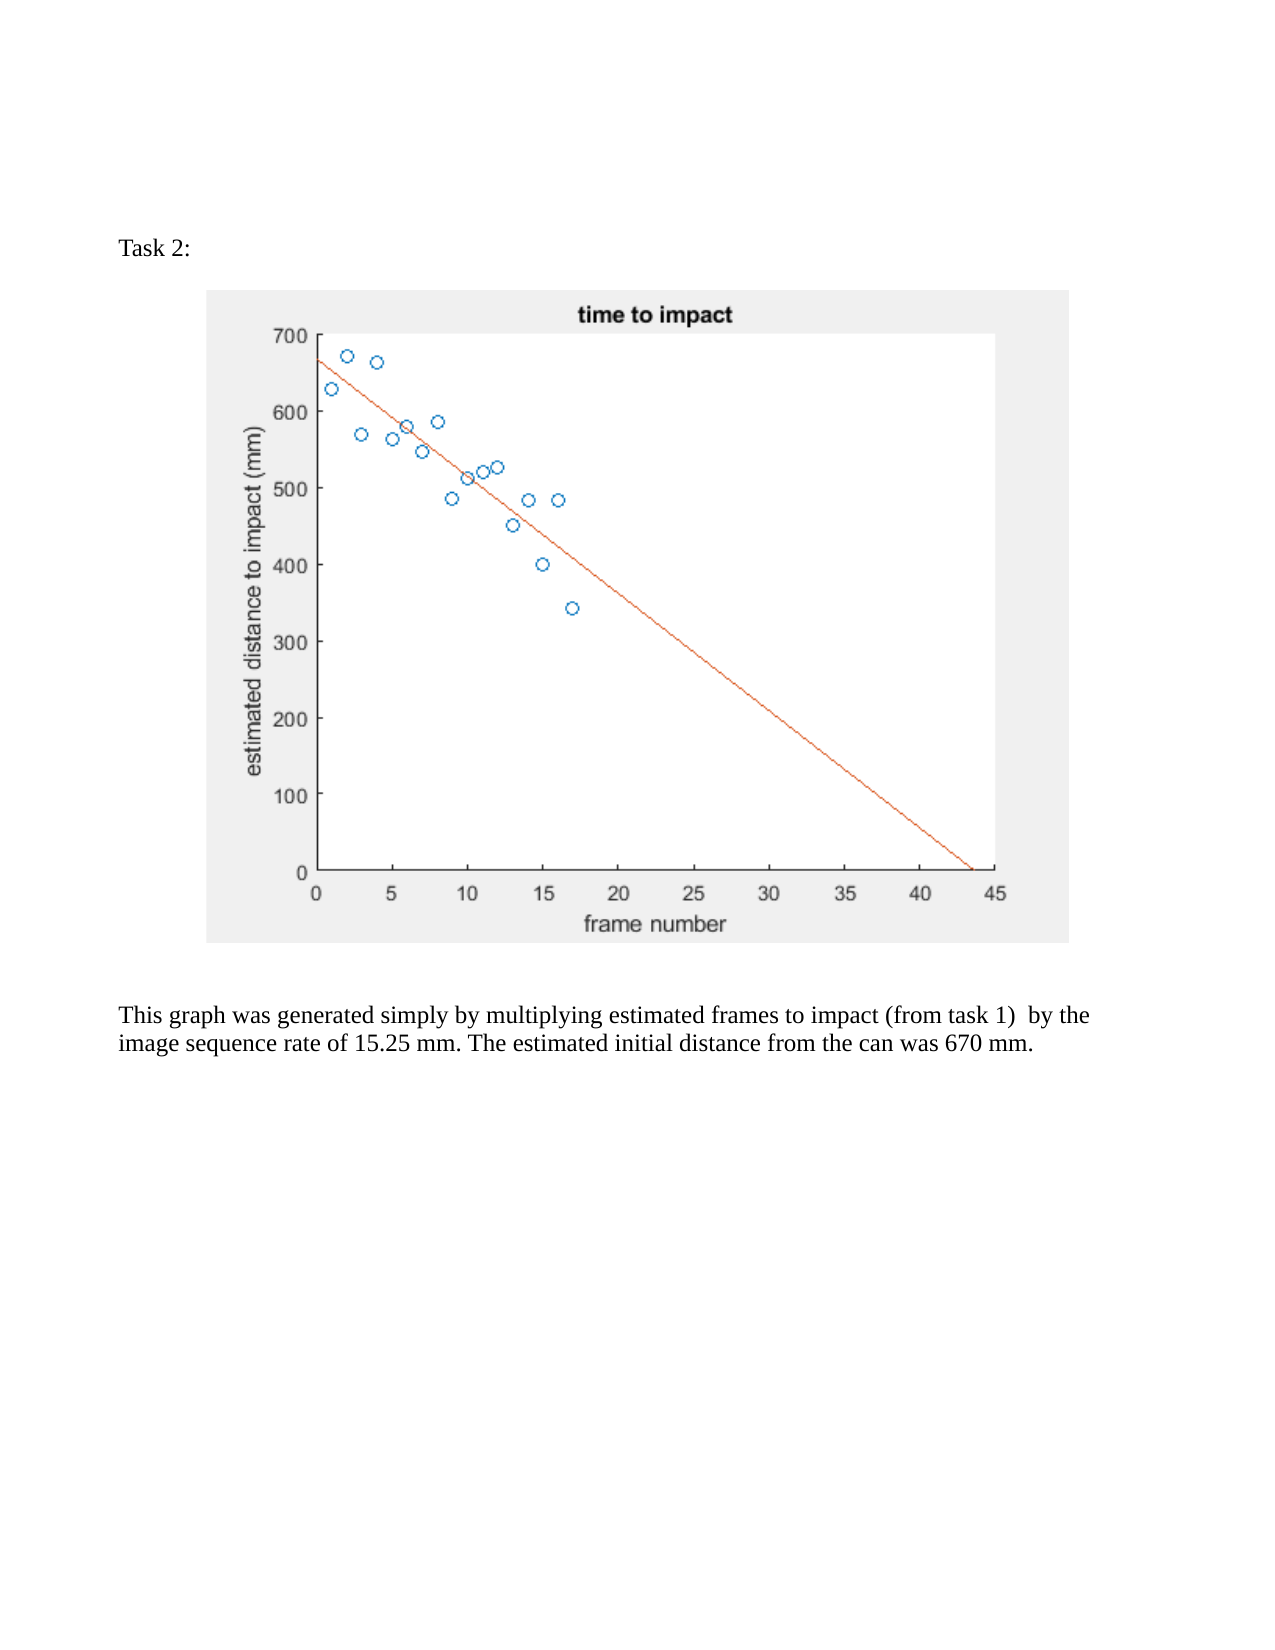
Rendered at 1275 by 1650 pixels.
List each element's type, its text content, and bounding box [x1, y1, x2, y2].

text This graph was generated simply by multiplying estimated frames to impact (from task 1) by the image sequence rate of 15.25 mm. The estimated initial distance from the can was 670 mm. [118, 1000, 1157, 1057]
picture [206, 290, 1069, 943]
text Task 2: [118, 233, 1157, 262]
